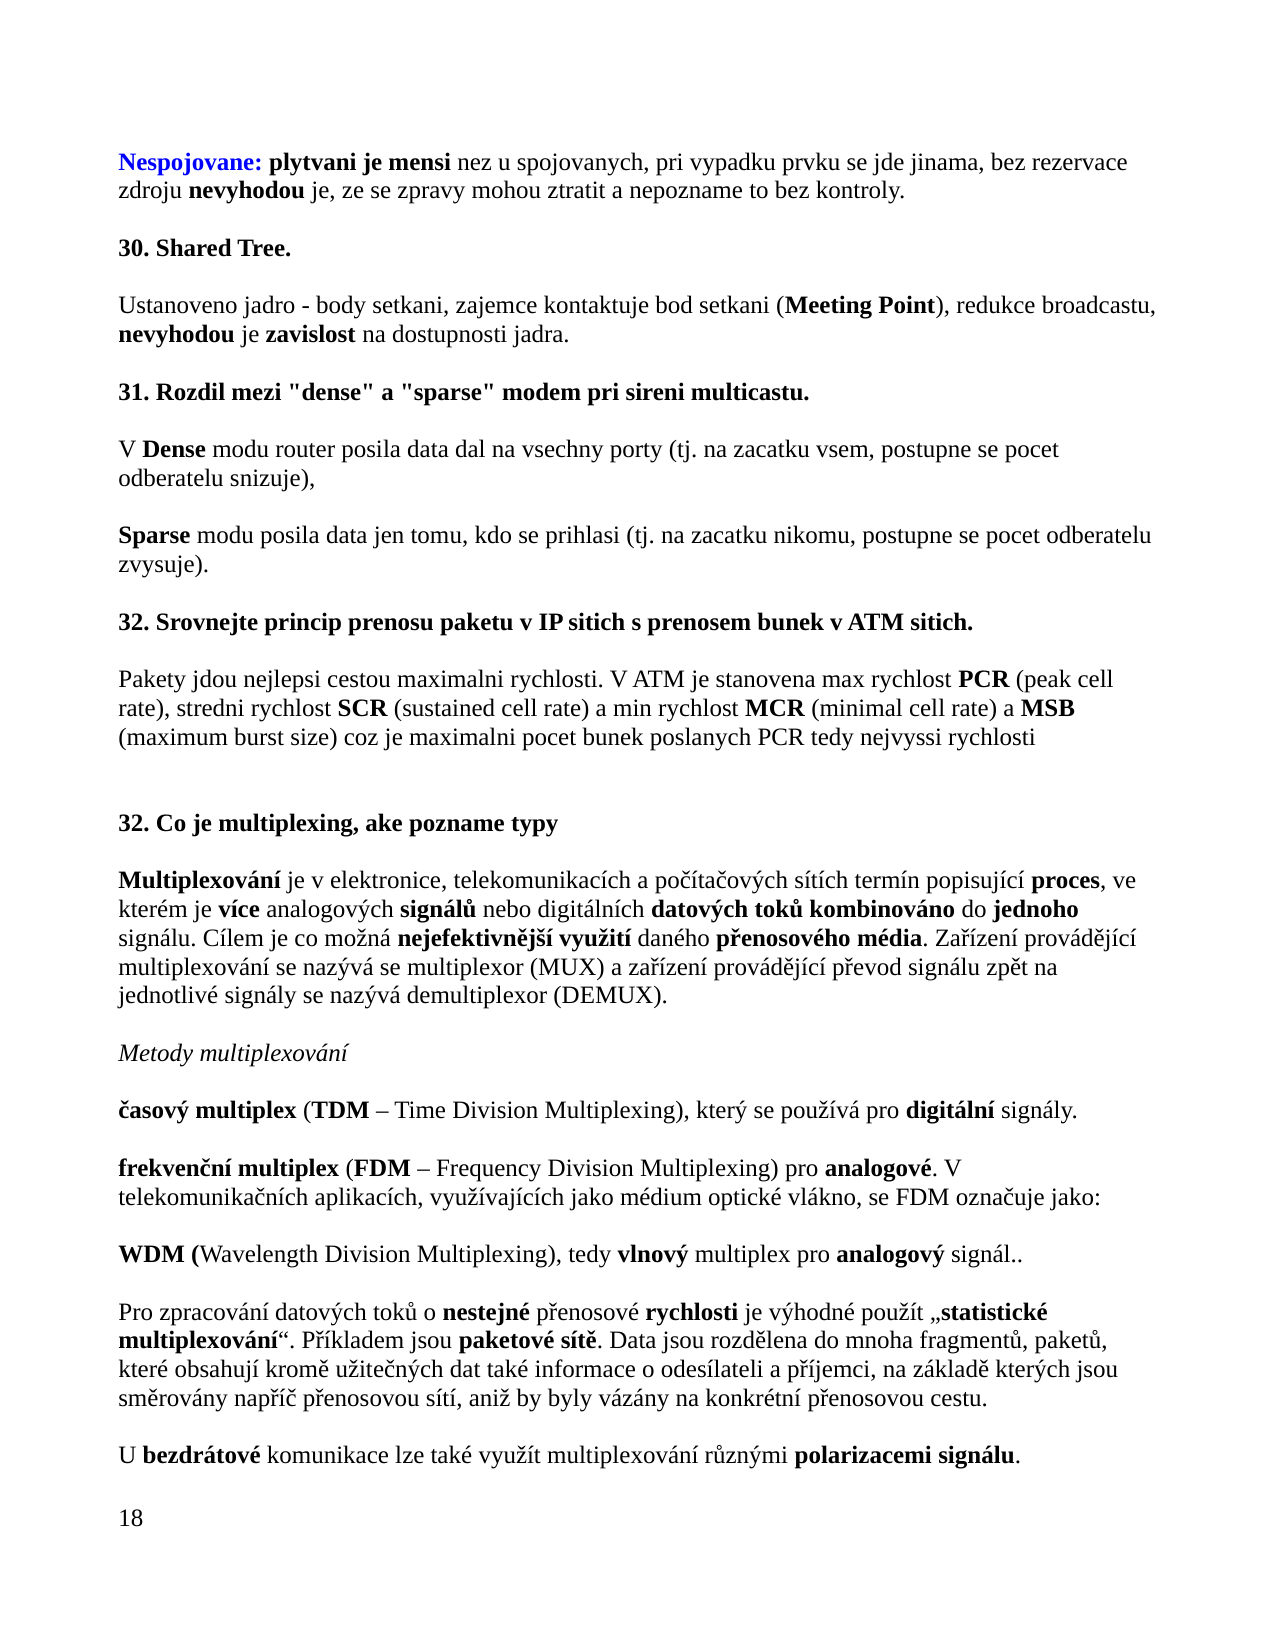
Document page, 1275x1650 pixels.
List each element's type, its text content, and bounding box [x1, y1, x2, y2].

text Multiplexování je v elektronice, telekomunikacích a počítačových sítích termín popisující proces, ve kterém je více analogových signálů nebo digitálních datových toků kombinováno do jednoho signálu. Cílem je co možná nejefektivnější využití daného přenosového média. Zařízení provádějící multiplexování se nazývá se multiplexor (MUX) a zařízení provádějící převod signálu zpět na jednotlivé signály se nazývá demultiplexor (DEMUX). [118, 866, 1157, 1009]
text 32. Co je multiplexing, ake pozname typy [118, 808, 1157, 837]
text 31. Rozdil mezi "dense" a "sparse" modem pri sireni multicastu. [118, 377, 1157, 406]
text V Dense modu router posila data dal na vsechny porty (tj. na zacatku vsem, postupne se pocet odberatelu snizuje), [118, 434, 1157, 492]
text 32. Srovnejte princip prenosu paketu v IP sitich s prenosem bunek v ATM sitich. [118, 607, 1157, 636]
text frekvenční multiplex (FDM – Frequency Division Multiplexing) pro analogové. V telekomunikačních aplikacích, využívajících jako médium optické vlákno, se FDM označuje jako: [118, 1153, 1157, 1211]
text Metody multiplexování [118, 1038, 1157, 1067]
text Pakety jdou nejlepsi cestou maximalni rychlosti. V ATM je stanovena max rychlost PCR (peak cell rate), stredni rychlost SCR (sustained cell rate) a min rychlost MCR (minimal cell rate) a MSB (maximum burst size) coz je maximalni pocet bunek poslanych PCR tedy nejvyssi rychlosti [118, 664, 1157, 751]
text WDM (Wavelength Division Multiplexing), tedy vlnový multiplex pro analogový signál.. [118, 1239, 1157, 1268]
text časový multiplex (TDM – Time Division Multiplexing), který se používá pro digitální signály. [118, 1096, 1157, 1124]
text Pro zpracování datových toků o nestejné přenosové rychlosti je výhodné použít „statistické multiplexování“. Příkladem jsou paketové sítě. Data jsou rozdělena do mnoha fragmentů, paketů, které obsahují kromě užitečných dat také informace o odesílateli a příjemci, na základě kterých jsou směrovány napříč přenosovou sítí, aniž by byly vázány na konkrétní přenosovou cestu. [118, 1297, 1157, 1412]
text 30. Shared Tree. [118, 233, 1157, 262]
text Nespojovane: plytvani je mensi nez u spojovanych, pri vypadku prvku se jde jinama, bez rezervace zdroju nevyhodou je, ze se zpravy mohou ztratit a nepozname to bez kontroly. [118, 147, 1157, 204]
text U bezdrátové komunikace lze také využít multiplexování různými polarizacemi signálu. [118, 1441, 1157, 1469]
text Sparse modu posila data jen tomu, kdo se prihlasi (tj. na zacatku nikomu, postupne se pocet odberatelu zvysuje). [118, 521, 1157, 578]
text Ustanoveno jadro - body setkani, zajemce kontaktuje bod setkani (Meeting Point), redukce broadcastu, nevyhodou je zavislost na dostupnosti jadra. [118, 291, 1157, 348]
